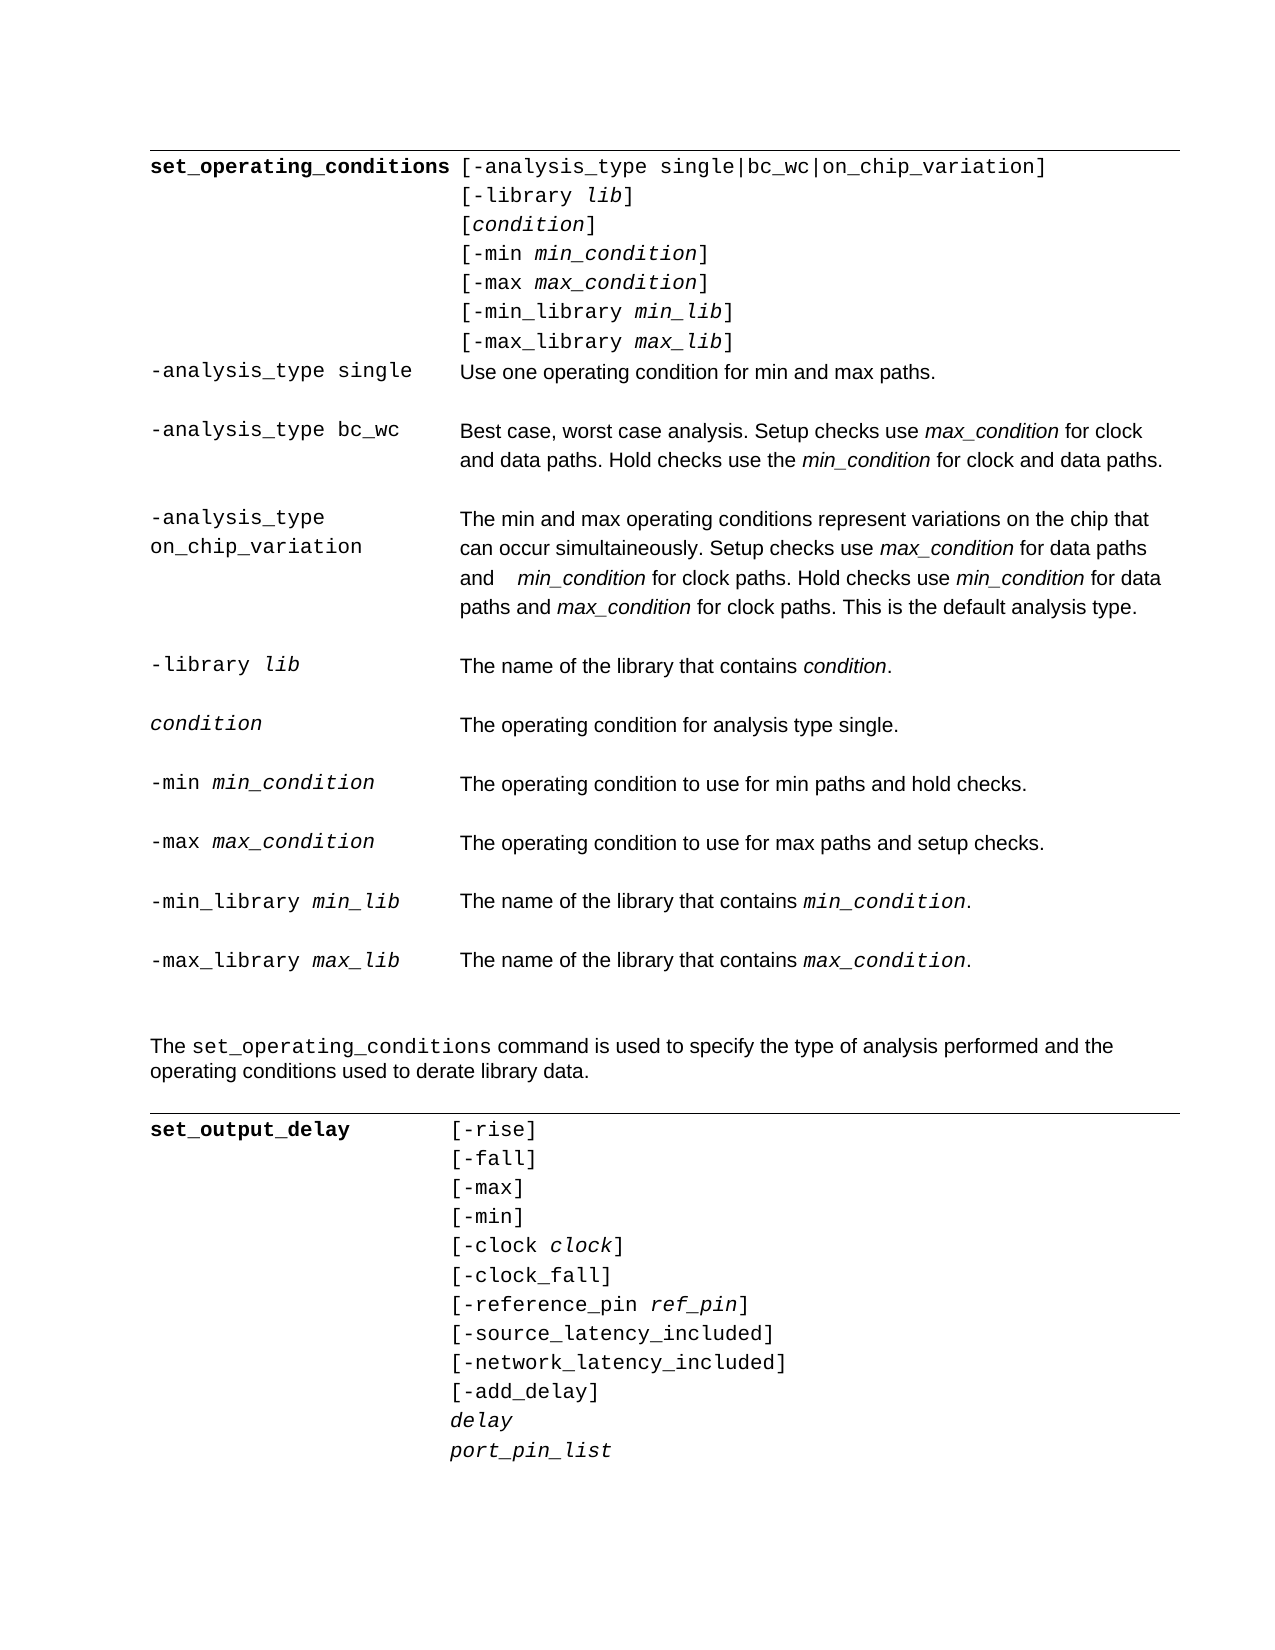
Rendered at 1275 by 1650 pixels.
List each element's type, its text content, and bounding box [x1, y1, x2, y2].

table_cell condition [150, 708, 459, 767]
table_cell The min and max operating conditions represent variations on the chip that can occur simultaineously. Setup checks use max_condition for data paths and min_condition for clock paths. Hold checks use min_condition for data paths and max_condition for clock paths. This is the default analysis type. [460, 502, 1180, 648]
table_cell The operating condition to use for min paths and hold checks. [460, 767, 1180, 826]
text The set_operating_conditions command is used to specify the type of analysis performed and the operating conditions used to derate library data. [150, 1033, 1180, 1083]
table_header [-rise] [-fall] [-max] [-min] [-clock clock] [-clock_fall] [-reference_pin ref_pin] [-source_latency_included] [-network_latency_included] [-add_delay] delay port_pin_list [450, 1114, 1180, 1493]
table_cell The operating condition for analysis type single. [460, 708, 1180, 767]
table_cell -analysis_type bc_wc [150, 414, 459, 502]
table_cell -min_library min_lib [150, 885, 459, 944]
table_cell The operating condition to use for max paths and setup checks. [460, 826, 1180, 885]
table_cell Best case, worst case analysis. Setup checks use max_condition for clock and data paths. Hold checks use the min_condition for clock and data paths. [460, 414, 1180, 502]
table_cell -analysis_type single [150, 354, 459, 413]
table_cell Use one operating condition for min and max paths. [460, 354, 1180, 413]
table_header set_operating_conditions [150, 151, 459, 354]
table_cell -max_library max_lib [150, 944, 459, 1003]
table_cell -max max_condition [150, 826, 459, 885]
table_cell -library lib [150, 649, 459, 708]
table_cell The name of the library that contains max_condition. [460, 944, 1180, 1003]
table_cell -min min_condition [150, 767, 459, 826]
table_cell The name of the library that contains condition. [460, 649, 1180, 708]
table_cell The name of the library that contains min_condition. [460, 885, 1180, 944]
table_header [-analysis_type single|bc_wc|on_chip_variation] [-library lib] [condition] [-min min_condition] [-max max_condition] [-min_library min_lib] [-max_library max_lib] [460, 151, 1180, 354]
table_header set_output_delay [150, 1114, 450, 1493]
table_cell ‑analysis_type on_chip_variation [150, 502, 459, 648]
